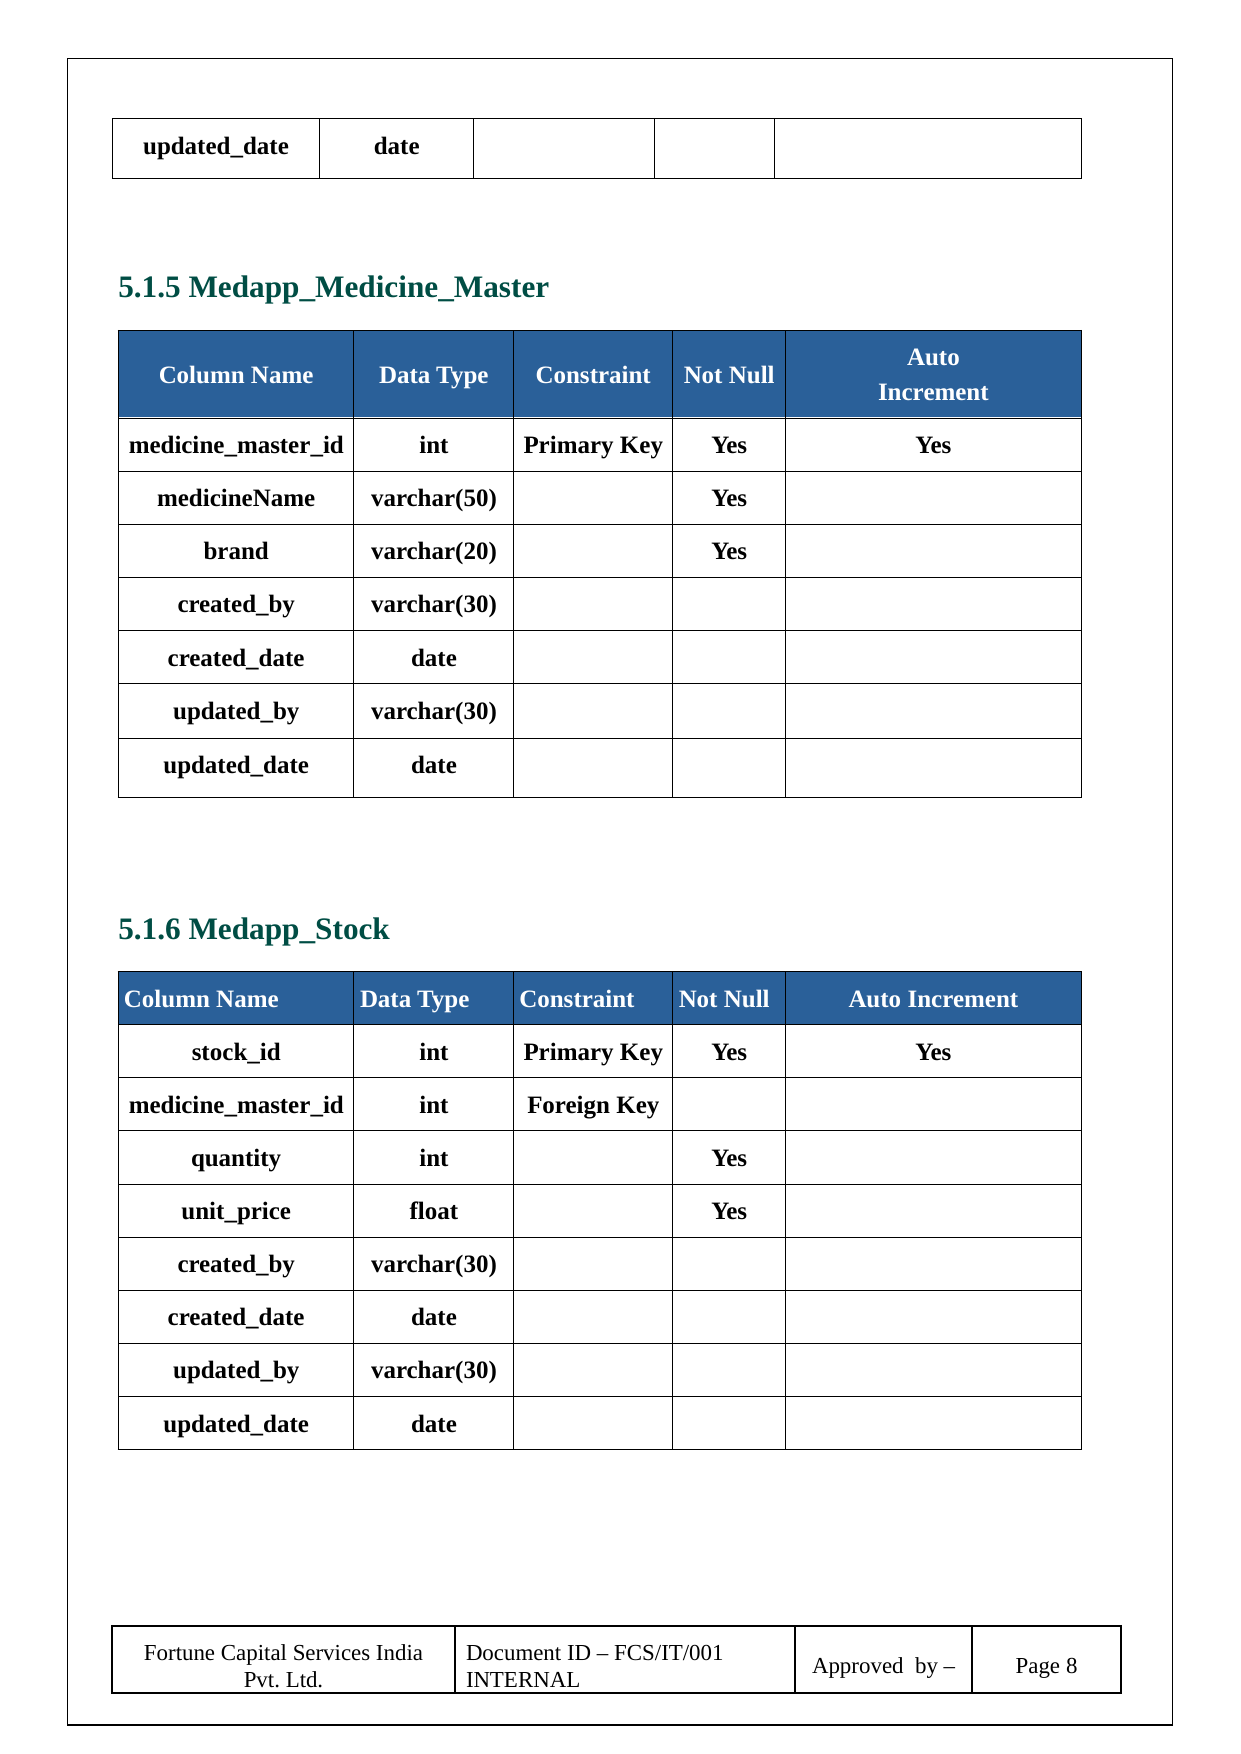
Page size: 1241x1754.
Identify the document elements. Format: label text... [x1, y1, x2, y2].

table_cell [514, 1185, 672, 1237]
table_header Not Null [673, 331, 785, 417]
table_cell [786, 739, 1081, 797]
table_cell [514, 1344, 672, 1396]
table_cell brand [119, 525, 353, 577]
table_cell Foreign Key [514, 1078, 672, 1130]
table_cell [514, 631, 672, 683]
table_cell Primary Key [514, 419, 672, 471]
table_cell [786, 1078, 1081, 1130]
table_cell [514, 739, 672, 797]
table_cell [514, 472, 672, 524]
table_cell Yes [673, 1131, 785, 1183]
table_cell Yes [673, 472, 785, 524]
table_header Auto Increment [786, 331, 1081, 417]
table_cell int [354, 1025, 513, 1077]
table_cell varchar(20) [354, 525, 513, 577]
table_header Not Null [673, 972, 785, 1024]
table_cell [673, 631, 785, 683]
table_cell [786, 472, 1081, 524]
table_cell Yes [673, 1025, 785, 1077]
table_cell date [354, 1291, 513, 1343]
table_cell int [354, 1131, 513, 1183]
table_cell [673, 578, 785, 630]
table_cell varchar(30) [354, 1344, 513, 1396]
table_cell updated_date [113, 119, 319, 177]
table_cell [514, 525, 672, 577]
table_cell varchar(30) [354, 578, 513, 630]
table_cell varchar(30) [354, 1238, 513, 1290]
table_cell stock_id [119, 1025, 353, 1077]
table_cell date [354, 1397, 513, 1449]
table_cell Primary Key [514, 1025, 672, 1077]
table_cell [786, 1131, 1081, 1183]
subtitle 5.1.5 medapp_Medicine_Master [118, 269, 1122, 305]
table_header Column Name [119, 972, 353, 1024]
table_cell varchar(50) [354, 472, 513, 524]
table_cell [514, 1238, 672, 1290]
table_header Constraint [514, 331, 672, 417]
table_cell medicineName [119, 472, 353, 524]
table_cell [673, 1078, 785, 1130]
table_cell date [354, 739, 513, 797]
subtitle 5.1.6 medapp_Stock [118, 910, 1122, 946]
table_cell updated_date [119, 1397, 353, 1449]
table_cell [786, 684, 1081, 737]
table_header Data Type [354, 972, 513, 1024]
table_cell [673, 684, 785, 737]
table_cell [474, 119, 654, 177]
table_cell medicine_master_id [119, 419, 353, 471]
table_cell [786, 578, 1081, 630]
table_cell medicine_master_id [119, 1078, 353, 1130]
table_cell [514, 684, 672, 737]
table_header Data Type [354, 331, 513, 417]
table_cell [514, 1291, 672, 1343]
table_cell Yes [786, 1025, 1081, 1077]
table_cell [775, 119, 1081, 177]
table_cell quantity [119, 1131, 353, 1183]
table_cell [673, 1291, 785, 1343]
table_cell created_date [119, 631, 353, 683]
table_header Constraint [514, 972, 672, 1024]
table_cell Yes [673, 1185, 785, 1237]
table_cell created_by [119, 578, 353, 630]
table_header Column Name [119, 331, 353, 417]
table_cell [786, 1238, 1081, 1290]
table_cell unit_price [119, 1185, 353, 1237]
table_cell [673, 1397, 785, 1449]
table_header Auto Increment [786, 972, 1081, 1024]
table_cell int [354, 1078, 513, 1130]
table_cell [673, 1238, 785, 1290]
table_cell [786, 1344, 1081, 1396]
table_cell created_by [119, 1238, 353, 1290]
table_cell updated_by [119, 1344, 353, 1396]
table_cell Yes [673, 419, 785, 471]
table_cell Yes [673, 525, 785, 577]
table_cell [786, 1397, 1081, 1449]
table_cell [655, 119, 774, 177]
table_cell [673, 1344, 785, 1396]
table_cell created_date [119, 1291, 353, 1343]
table_cell [786, 1185, 1081, 1237]
table_cell [786, 631, 1081, 683]
table_cell int [354, 419, 513, 471]
table_cell date [354, 631, 513, 683]
table_cell date [320, 119, 473, 177]
table_cell float [354, 1185, 513, 1237]
table_cell updated_date [119, 739, 353, 797]
table_cell Yes [786, 419, 1081, 471]
table_cell varchar(30) [354, 684, 513, 737]
table_cell [786, 525, 1081, 577]
table_cell [514, 1131, 672, 1183]
table_cell [673, 739, 785, 797]
table_cell [514, 1397, 672, 1449]
table_cell [514, 578, 672, 630]
table_cell updated_by [119, 684, 353, 737]
table_cell [786, 1291, 1081, 1343]
